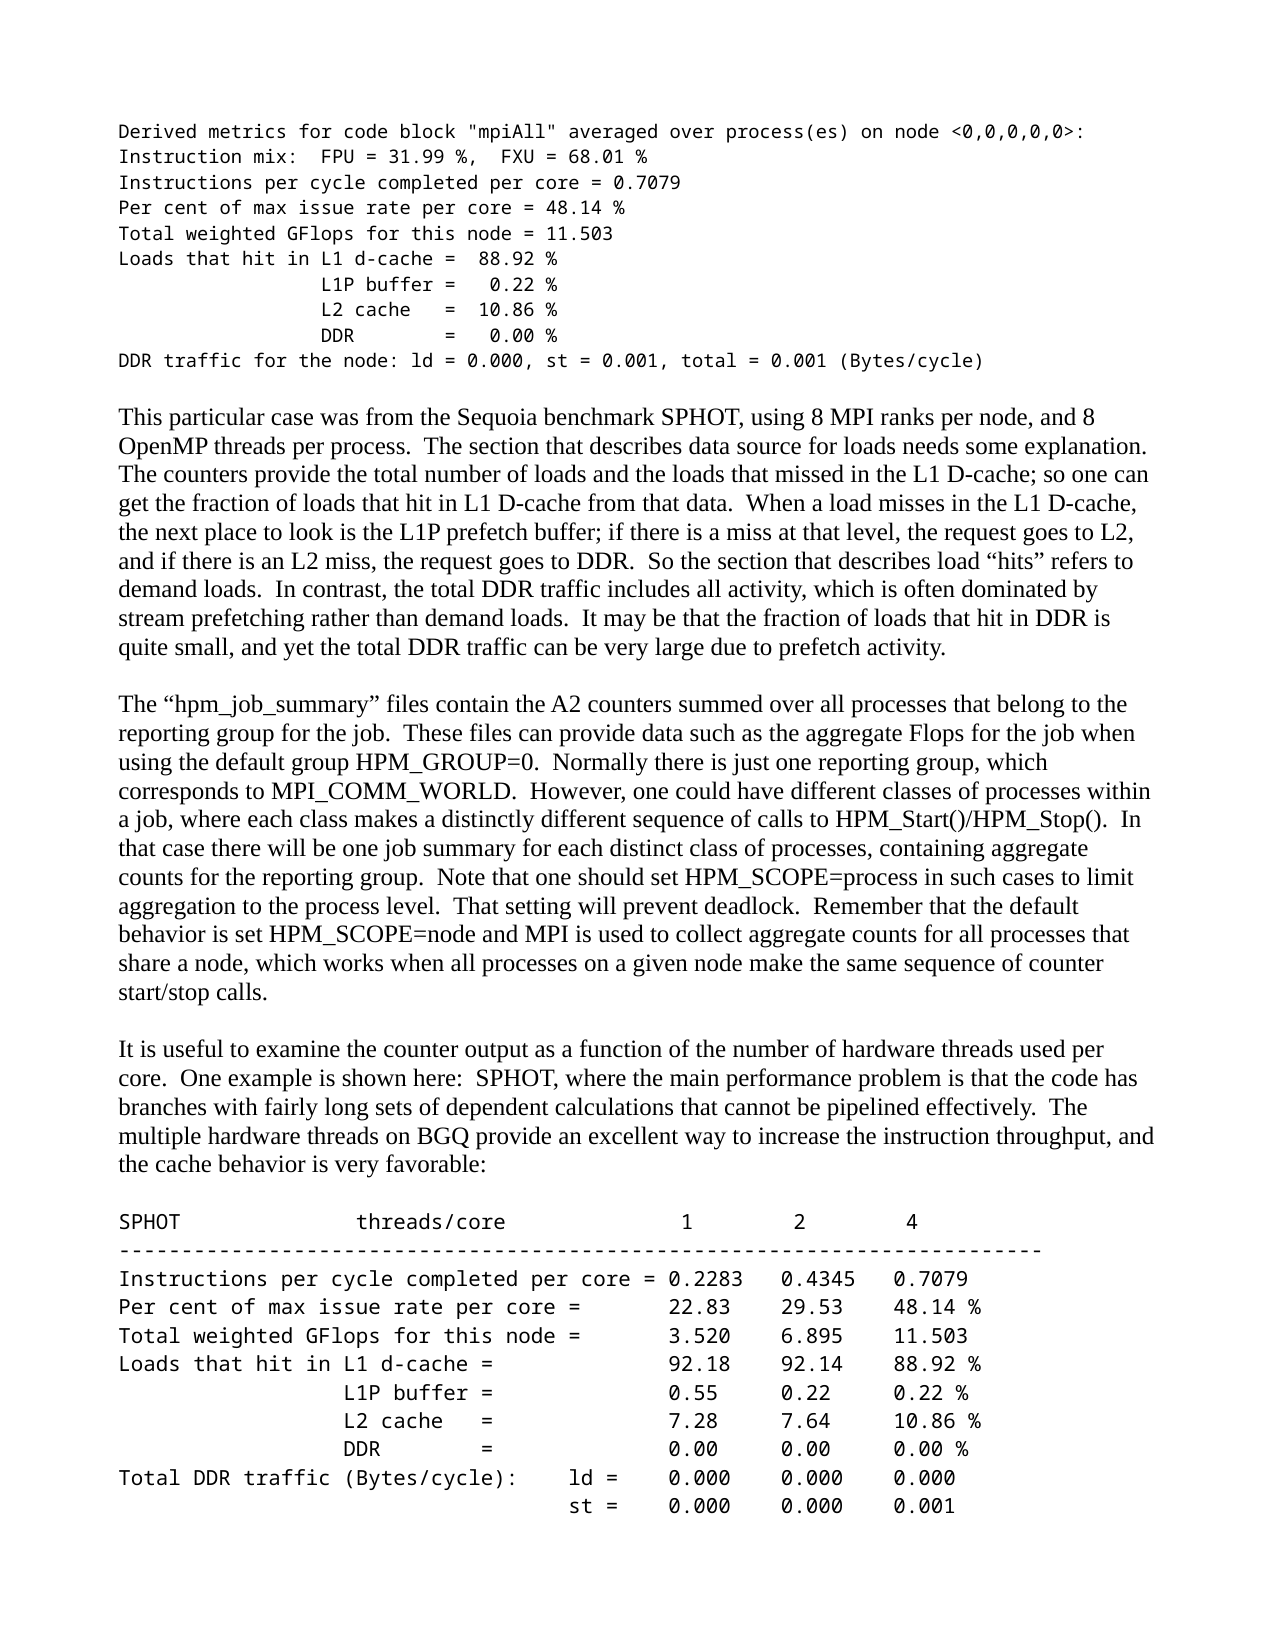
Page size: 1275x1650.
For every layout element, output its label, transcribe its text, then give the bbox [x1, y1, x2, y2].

text Total weighted GFlops for this node = 11.503 [118, 220, 1157, 246]
text L1P buffer = 0.55 0.22 0.22 % [118, 1378, 1157, 1406]
text Per cent of max issue rate per core = 22.83 29.53 48.14 % [118, 1292, 1157, 1321]
text Instructions per cycle completed per core = 0.2283 0.4345 0.7079 [118, 1264, 1157, 1292]
text Instruction mix: FPU = 31.99 %, FXU = 68.01 % [118, 144, 1157, 169]
text Total DDR traffic (Bytes/cycle): ld = 0.000 0.000 0.000 [118, 1463, 1157, 1491]
text DDR = 0.00 0.00 0.00 % [118, 1434, 1157, 1463]
text DDR traffic for the node: ld = 0.000, st = 0.001, total = 0.001 (Bytes/cycle) [118, 348, 1157, 373]
text Per cent of max issue rate per core = 48.14 % [118, 195, 1157, 220]
text st = 0.000 0.000 0.001 [118, 1491, 1157, 1520]
text The “hpm_job_summary” files contain the A2 counters summed over all processes that belong to the reporting group for the job. These files can provide data such as the aggregate Flops for the job when using the default group HPM_GROUP=0. Normally there is just one reporting group, which corresponds to MPI_COMM_WORLD. However, one could have different classes of processes within a job, where each class makes a distinctly different sequence of calls to HPM_Start()/HPM_Stop(). In that case there will be one job summary for each distinct class of processes, containing aggregate counts for the reporting group. Note that one should set HPM_SCOPE=process in such cases to limit aggregation to the process level. That setting will prevent deadlock. Remember that the default behavior is set HPM_SCOPE=node and MPI is used to collect aggregate counts for all processes that share a node, which works when all processes on a given node make the same sequence of counter start/stop calls. [118, 689, 1157, 1006]
text This particular case was from the Sequoia benchmark SPHOT, using 8 MPI ranks per node, and 8 OpenMP threads per process. The section that describes data source for loads needs some explanation. The counters provide the total number of loads and the loads that missed in the L1 D-cache; so one can get the fraction of loads that hit in L1 D-cache from that data. When a load misses in the L1 D-cache, the next place to look is the L1P prefetch buffer; if there is a miss at that level, the request goes to L2, and if there is an L2 miss, the request goes to DDR. So the section that describes load “hits” refers to demand loads. In contrast, the total DDR traffic includes all activity, which is often dominated by stream prefetching rather than demand loads. It may be that the fraction of loads that hit in DDR is quite small, and yet the total DDR traffic can be very large due to prefetch activity. [118, 402, 1157, 661]
text DDR = 0.00 % [118, 322, 1157, 348]
text Instructions per cycle completed per core = 0.7079 [118, 169, 1157, 195]
text SPHOT threads/core 1 2 4 [118, 1207, 1157, 1236]
text Total weighted GFlops for this node = 3.520 6.895 11.503 [118, 1321, 1157, 1349]
text L2 cache = 7.28 7.64 10.86 % [118, 1406, 1157, 1434]
text L2 cache = 10.86 % [118, 297, 1157, 322]
text Loads that hit in L1 d-cache = 88.92 % [118, 246, 1157, 271]
text It is useful to examine the counter output as a function of the number of hardware threads used per core. One example is shown here: SPHOT, where the main performance problem is that the code has branches with fairly long sets of dependent calculations that cannot be pipelined effectively. The multiple hardware threads on BGQ provide an excellent way to increase the instruction throughput, and the cache behavior is very favorable: [118, 1034, 1157, 1178]
text Derived metrics for code block "mpiAll" averaged over process(es) on node <0,0,0,0,0>: [118, 118, 1157, 144]
text -------------------------------------------------------------------------- [118, 1236, 1157, 1264]
text Loads that hit in L1 d-cache = 92.18 92.14 88.92 % [118, 1349, 1157, 1378]
text L1P buffer = 0.22 % [118, 271, 1157, 297]
